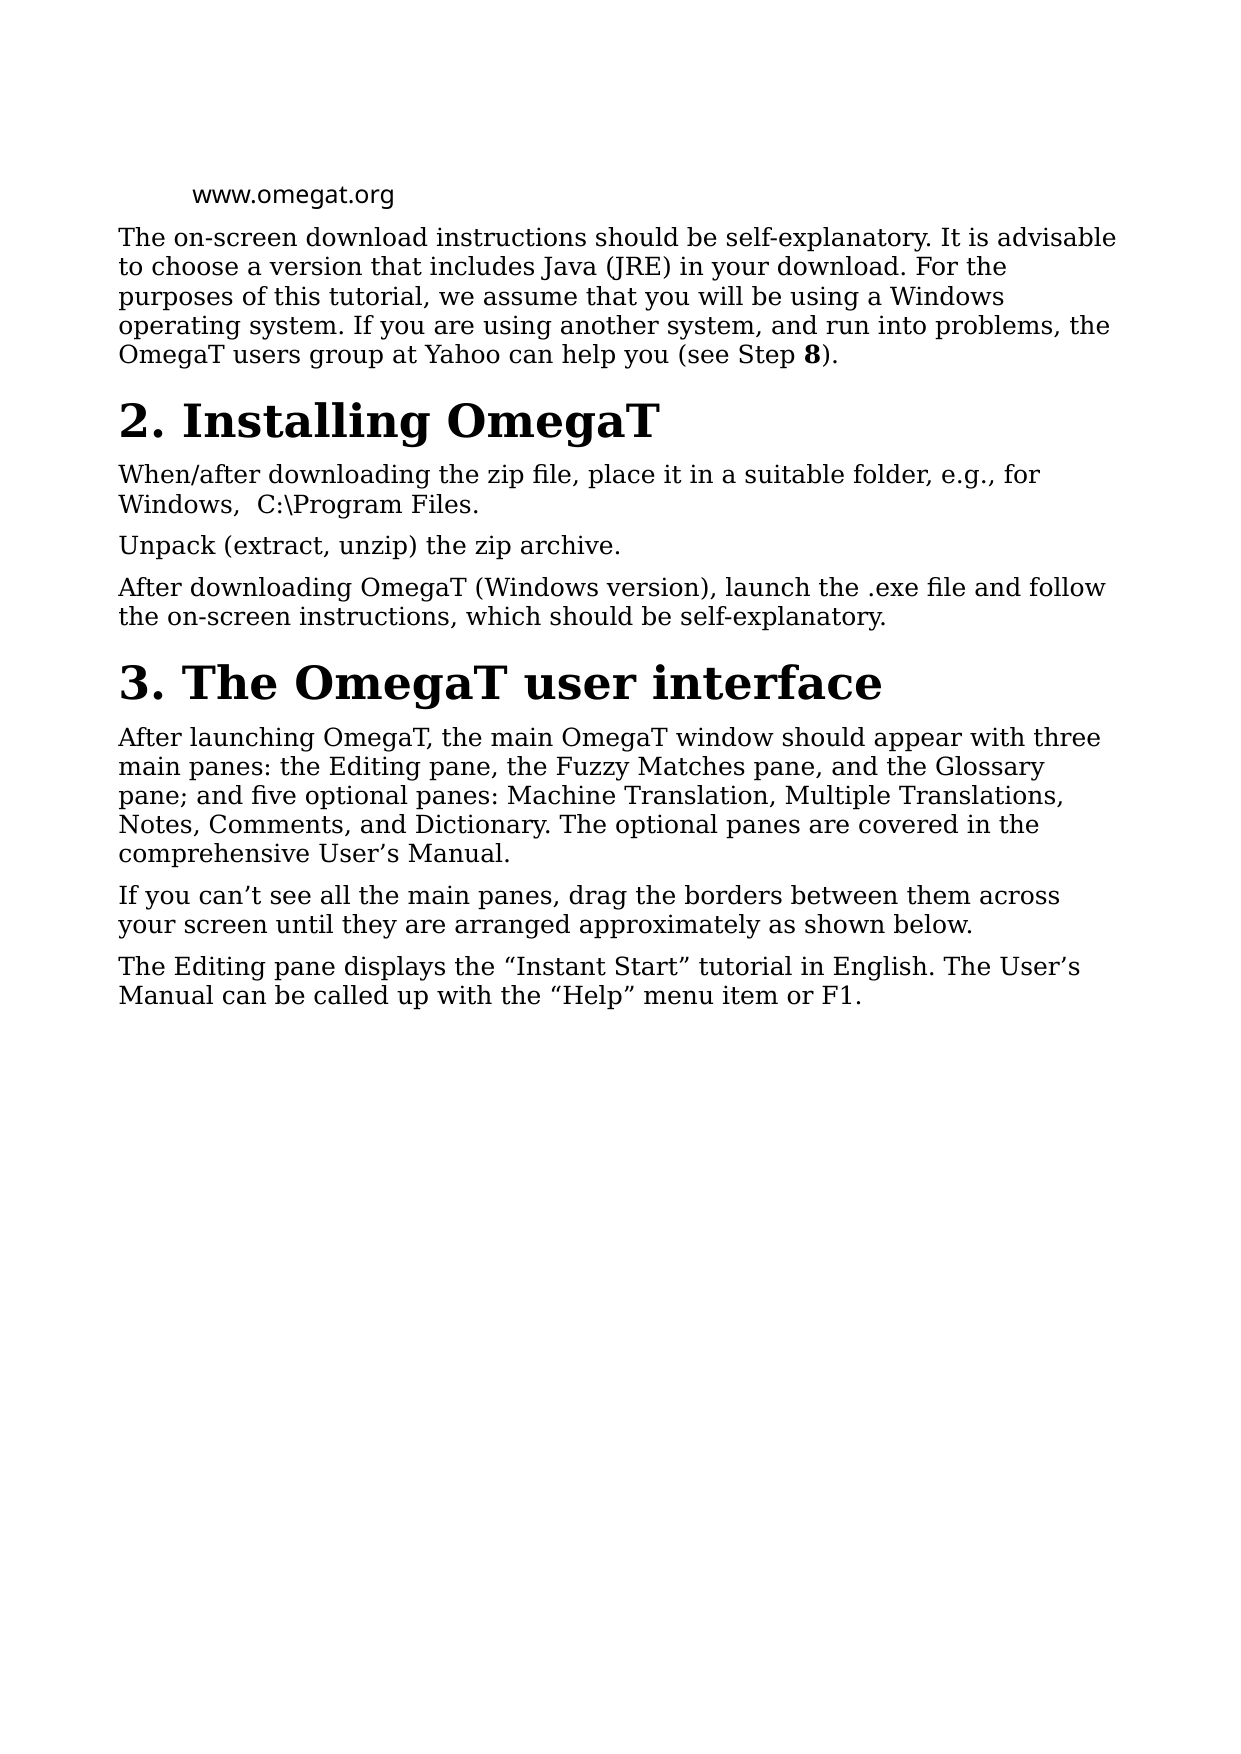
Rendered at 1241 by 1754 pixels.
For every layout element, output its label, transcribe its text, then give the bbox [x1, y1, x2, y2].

text Unpack (extract, unzip) the zip archive. [118, 532, 1122, 561]
text The on-screen download instructions should be self-explanatory. It is advisable to choose a version that includes Java (JRE) in your download. For the purposes of this tutorial, we assume that you will be using a Windows operating system. If you are using another system, and run into problems, the OmegaT users group at Yahoo can help you (see Step 8). [118, 223, 1122, 369]
text The Editing pane displays the “Instant Start” tutorial in English. The User’s Manual can be called up with the “Help” menu item or F1. [118, 952, 1122, 1010]
text After downloading OmegaT (Windows version), launch the .exe file and follow the on-screen instructions, which should be self-explanatory. [118, 573, 1122, 632]
text www.omegat.org [118, 177, 1122, 211]
text After launching OmegaT, the main OmegaT window should appear with three main panes: the Editing pane, the Fuzzy Matches pane, and the Glossary pane; and five optional panes: Machine Translation, Multiple Translations, Notes, Comments, and Dictionary. The optional panes are covered in the comprehensive User’s Manual. [118, 723, 1122, 869]
subtitle 2. Installing OmegaT [118, 394, 1122, 448]
subtitle 3. The OmegaT user interface [118, 657, 1122, 710]
text If you can’t see all the main panes, drag the borders between them across your screen until they are arranged approximately as shown below. [118, 881, 1122, 939]
text When/after downloading the zip file, place it in a suitable folder, e.g., for Windows, C:\Program Files. [118, 461, 1122, 519]
